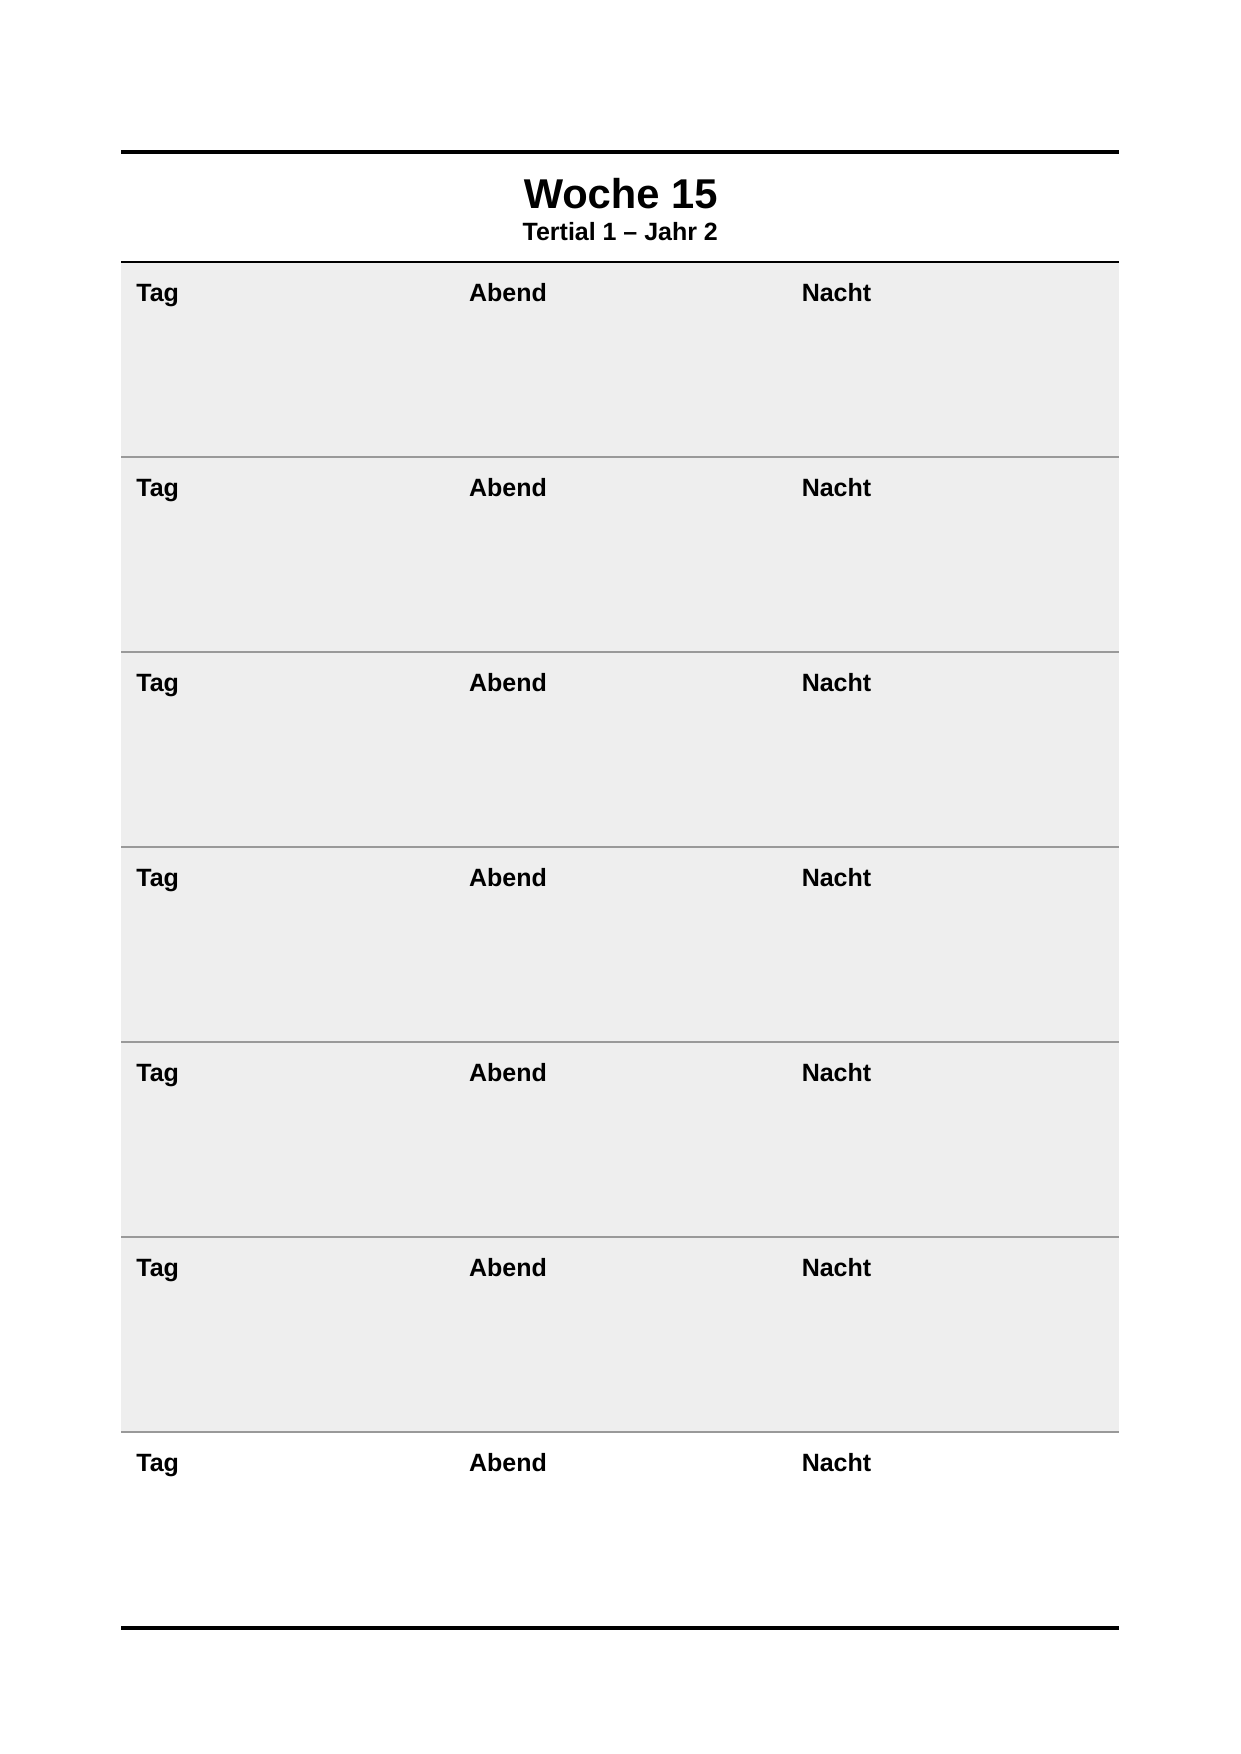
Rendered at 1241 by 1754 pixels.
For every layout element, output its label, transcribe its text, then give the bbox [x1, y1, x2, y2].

table_cell Nacht [787, 1238, 1119, 1431]
table_cell Abend [454, 458, 787, 651]
table_cell Abend [454, 848, 787, 1041]
table_cell Tag [121, 1043, 454, 1236]
table_cell Tag [121, 1238, 454, 1431]
table_cell Tag [121, 263, 454, 456]
table_cell Nacht [787, 458, 1119, 651]
table_header Woche 15 Tertial 1 – Jahr 2 [121, 154, 1119, 261]
table_cell Abend [454, 263, 787, 456]
table_cell Abend [454, 1238, 787, 1431]
table_cell Abend [454, 653, 787, 846]
table_cell Nacht [787, 1043, 1119, 1236]
table_cell Tag [121, 1433, 454, 1626]
table_cell Tag [121, 458, 454, 651]
table_cell Nacht [787, 653, 1119, 846]
table_cell Nacht [787, 263, 1119, 456]
table_cell Tag [121, 653, 454, 846]
table_cell Nacht [787, 848, 1119, 1041]
table_cell Nacht [787, 1433, 1119, 1626]
table_cell Abend [454, 1043, 787, 1236]
table_cell Abend [454, 1433, 787, 1626]
table_cell Tag [121, 848, 454, 1041]
